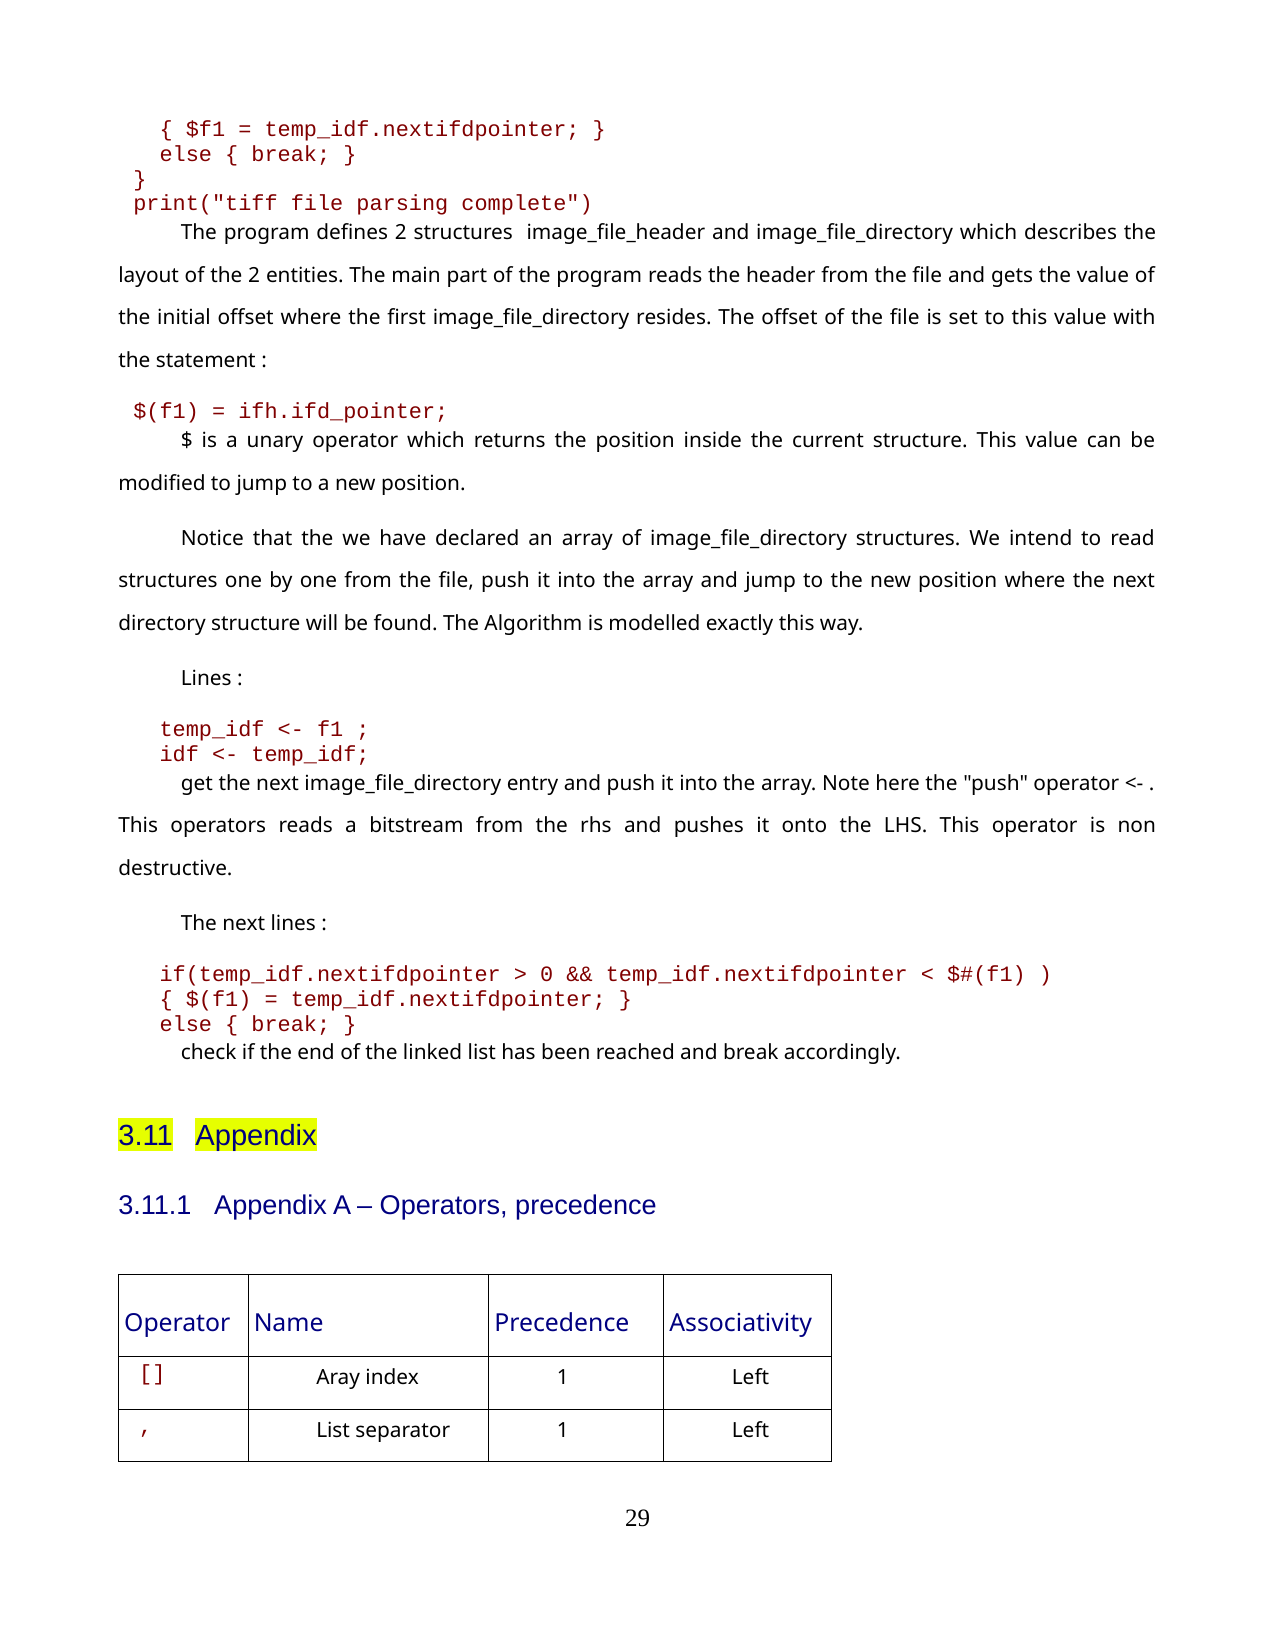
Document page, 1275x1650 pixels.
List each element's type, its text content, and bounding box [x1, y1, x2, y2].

text check if the end of the linked list has been reached and break accordingly. [118, 1037, 1157, 1066]
text get the next image_file_directory entry and push it into the array. Note here the "push" operator <- . This operators reads a bitstream from the rhs and pushes it onto the LHS. This operator is non destructive. [118, 768, 1157, 881]
text $ is a unary operator which returns the position inside the current structure. This value can be modified to jump to a new position. [118, 425, 1157, 496]
table_cell [] [119, 1357, 248, 1409]
subtitle Appendix [118, 1118, 1157, 1151]
text } [133, 168, 1157, 192]
text The next lines : [118, 908, 1157, 936]
text $(f1) = ifh.ifd_pointer; [133, 400, 1157, 425]
table_cell , [119, 1410, 248, 1461]
text else { break; } [133, 143, 1157, 168]
text Notice that the we have declared an array of image_file_directory structures. We intend to read structures one by one from the file, push it into the array and jump to the new position where the next directory structure will be found. The Algorithm is modelled exactly this way. [118, 523, 1157, 636]
table_header Precedence [489, 1275, 663, 1356]
table_cell Left [664, 1357, 831, 1409]
table_cell Left [664, 1410, 831, 1461]
table_cell 1 [489, 1410, 663, 1461]
table_cell 1 [489, 1357, 663, 1409]
table_cell Aray index [249, 1357, 488, 1409]
text print("tiff file parsing complete") [133, 192, 1157, 217]
text temp_idf <- f1 ; [133, 718, 1157, 743]
text Lines : [118, 663, 1157, 691]
subtitle Appendix A – Operators, precedence [118, 1189, 1157, 1220]
table_cell List separator [249, 1410, 488, 1461]
table_header Name [249, 1275, 488, 1356]
text else { break; } [133, 1013, 1157, 1037]
text { $f1 = temp_idf.nextifdpointer; } [133, 118, 1157, 143]
table_header Associativity [664, 1275, 831, 1356]
text The program defines 2 structures image_file_header and image_file_directory which describes the layout of the 2 entities. The main part of the program reads the header from the file and gets the value of the initial offset where the first image_file_directory resides. The offset of the file is set to this value with the statement : [118, 217, 1157, 373]
text idf <- temp_idf; [133, 743, 1157, 768]
text { $(f1) = temp_idf.nextifdpointer; } [133, 988, 1157, 1013]
table_header Operator [119, 1275, 248, 1356]
text if(temp_idf.nextifdpointer > 0 && temp_idf.nextifdpointer < $#(f1) ) [133, 963, 1157, 988]
